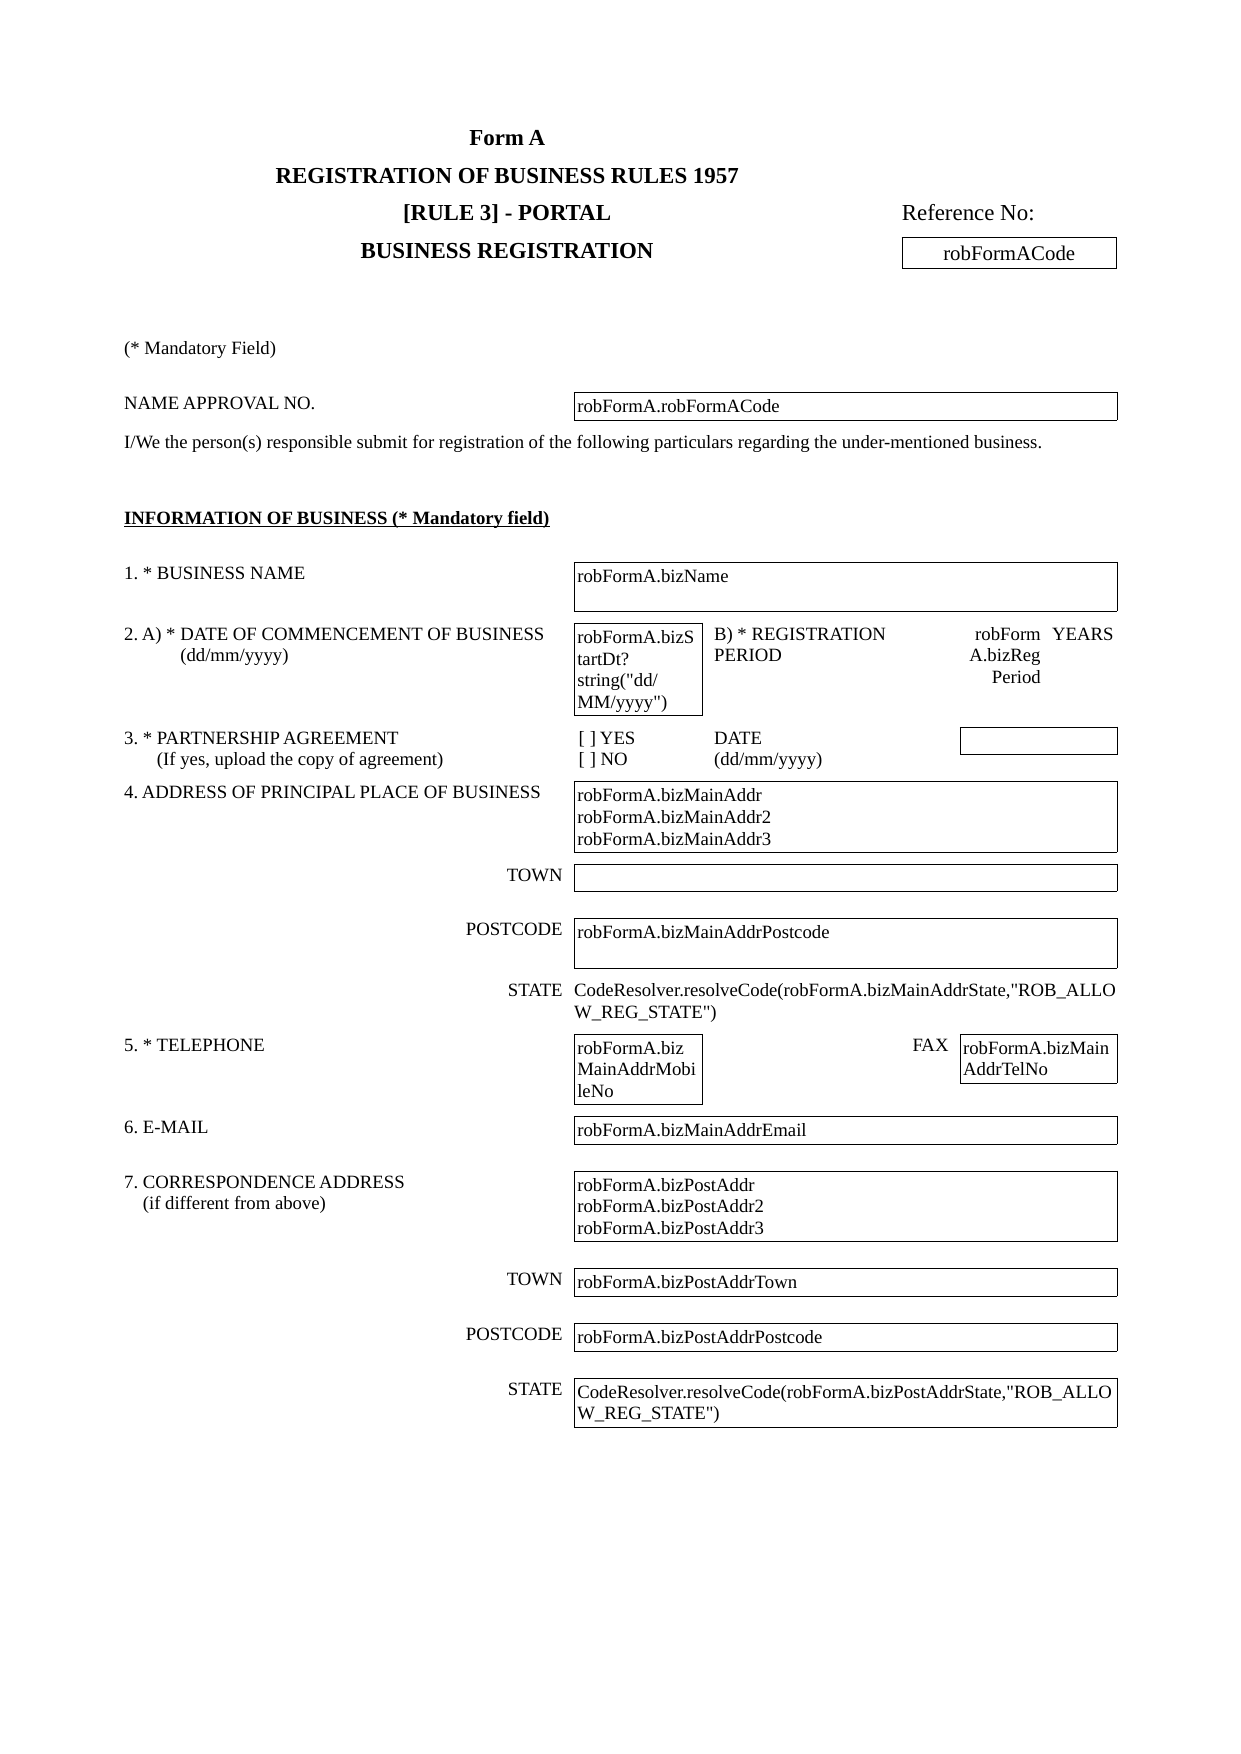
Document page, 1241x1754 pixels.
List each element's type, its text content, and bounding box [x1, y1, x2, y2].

table_cell robFormA.bizMainAddrEmail [568, 1110, 1123, 1165]
table_cell [ ] YES [ ] NO [568, 721, 708, 776]
table_cell STATE [118, 1372, 568, 1433]
table_cell robFormA.bizName [568, 556, 1123, 617]
table_cell robFormA.bizMainAddrMobileNo [568, 1028, 708, 1110]
table_cell robFormA.bizMainAddrTelNo [954, 1028, 1123, 1110]
table_cell CodeResolver.resolveCode(robFormA.bizPostAddrState,"ROB_ALLOW_REG_STATE") [568, 1372, 1123, 1433]
table_cell FAX [708, 1028, 954, 1110]
table_cell [568, 858, 1123, 912]
table_cell POSTCODE [118, 913, 568, 973]
table_cell 5. * TELEPHONE [118, 1028, 568, 1110]
table_cell YEARS [1046, 617, 1123, 721]
table_cell robFormA.bizPostAddrTown [568, 1263, 1123, 1317]
table_cell B) * REGISTRATION PERIOD [708, 617, 954, 721]
table_cell robFormA.bizMainAddr robFormA.bizMainAddr2 robFormA.bizMainAddr3 [568, 776, 1123, 858]
table_cell I/We the person(s) responsible submit for registration of the following particulars regarding the under-mentioned business. [118, 425, 1123, 502]
table_cell robFormA.bizPostAddrPostcode [568, 1317, 1123, 1372]
table_cell CodeResolver.resolveCode(robFormA.bizMainAddrState,"ROB_ALLOW_REG_STATE") [568, 973, 1123, 1028]
table_cell STATE [118, 973, 568, 1028]
table_cell POSTCODE [118, 1317, 568, 1372]
table_cell DATE (dd/mm/yyyy) [708, 721, 954, 776]
table_cell TOWN [118, 1263, 568, 1317]
table_header (* Mandatory Field) [118, 332, 1123, 386]
table_cell NAME APPROVAL NO. [118, 386, 568, 425]
table_cell 2. A) * DATE OF COMMENCEMENT OF BUSINESS (dd/mm/yyyy) [118, 617, 568, 721]
table_cell 6. E-MAIL [118, 1110, 568, 1165]
table_cell [954, 721, 1123, 776]
table_cell robFormA.bizPostAddr robFormA.bizPostAddr2 robFormA.bizPostAddr3 [568, 1165, 1123, 1263]
table_cell INFORMATION OF BUSINESS (* Mandatory field) [118, 502, 1123, 556]
table_cell TOWN [118, 858, 568, 912]
table_cell 7. CORRESPONDENCE ADDRESS (if different from above) [118, 1165, 568, 1263]
table_cell 1. * BUSINESS NAME [118, 556, 568, 617]
table_cell robFormA.bizStartDt?string("dd/MM/yyyy") [568, 617, 708, 721]
table_cell robFormA.bizMainAddrPostcode [568, 913, 1123, 973]
table_cell 3. * PARTNERSHIP AGREEMENT (If yes, upload the copy of agreement) [118, 721, 568, 776]
table_cell robFormA.bizRegPeriod [954, 617, 1046, 721]
table_cell robFormA.robFormACode [568, 386, 1123, 425]
table_cell 4. ADDRESS OF PRINCIPAL PLACE OF BUSINESS [118, 776, 568, 858]
